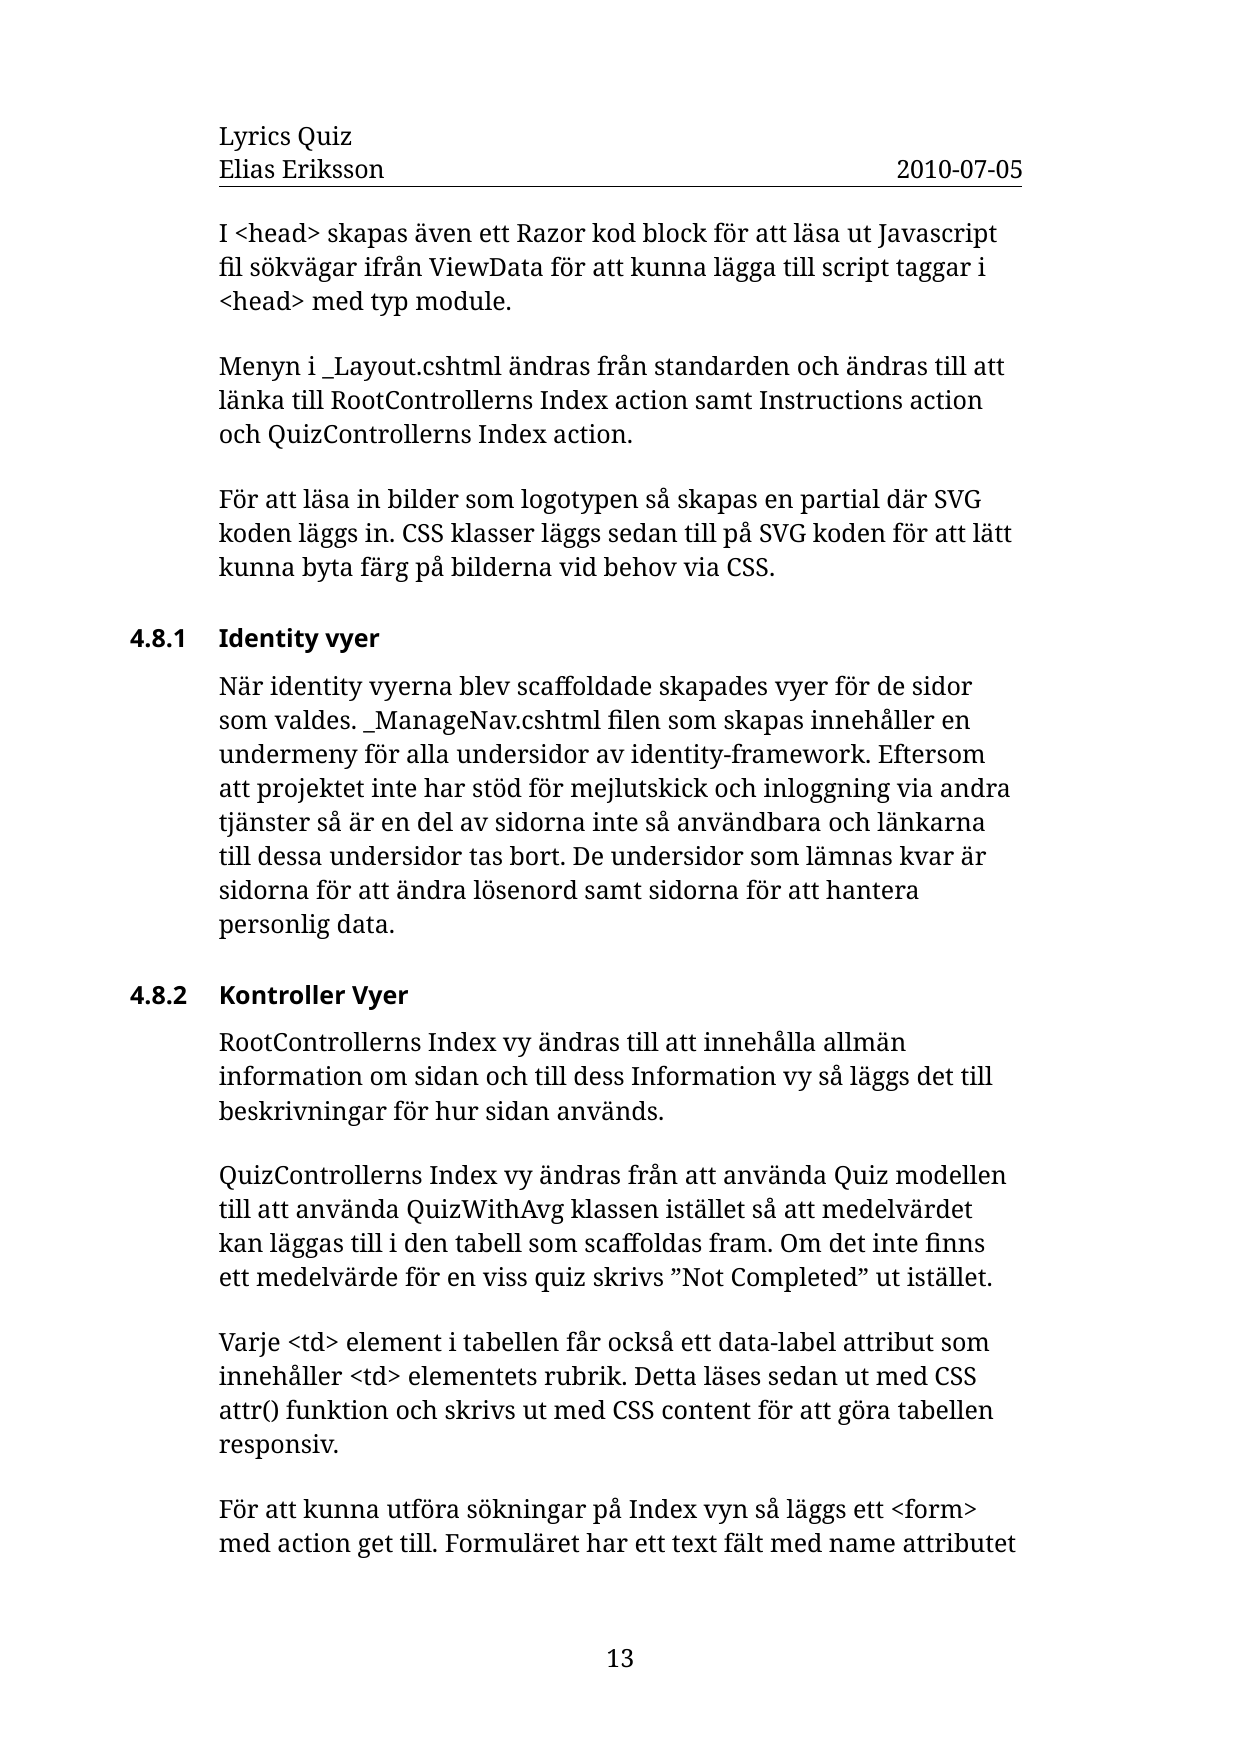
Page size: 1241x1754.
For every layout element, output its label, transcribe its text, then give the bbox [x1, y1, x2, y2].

text För att läsa in bilder som logotypen så skapas en partial där SVG koden läggs in. CSS klasser läggs sedan till på SVG koden för att lätt kunna byta färg på bilderna vid behov via CSS. [218, 482, 1022, 584]
text För att kunna utföra sökningar på Index vyn så läggs ett <form> med action get till. Formuläret har ett text fält med name attributet [218, 1492, 1022, 1560]
text När identity vyerna blev scaffoldade skapades vyer för de sidor som valdes. _ManageNav.cshtml filen som skapas innehåller en undermeny för alla undersidor av identity-framework. Eftersom att projektet inte har stöd för mejlutskick och inloggning via andra tjänster så är en del av sidorna inte så användbara och länkarna till dessa undersidor tas bort. De undersidor som lämnas kvar är sidorna för att ändra lösenord samt sidorna för att hantera personlig data. [218, 668, 1022, 941]
text I <head> skapas även ett Razor kod block för att läsa ut Javascript fil sökvägar ifrån ViewData för att kunna lägga till script taggar i <head> med typ module. [218, 216, 1022, 318]
text QuizControllerns Index vy ändras från att använda Quiz modellen till att använda QuizWithAvg klassen istället så att medelvärdet kan läggas till i den tabell som scaffoldas fram. Om det inte finns ett medelvärde för en viss quiz skrivs ”Not Completed” ut istället. [218, 1158, 1022, 1294]
text Menyn i _Layout.cshtml ändras från standarden och ändras till att länka till RootControllerns Index action samt Instructions action och QuizControllerns Index action. [218, 349, 1022, 451]
text Varje <td> element i tabellen får också ett data-label attribut som innehåller <td> elementets rubrik. Detta läses sedan ut med CSS attr() funktion och skrivs ut med CSS content för att göra tabellen responsiv. [218, 1325, 1022, 1461]
subtitle Kontroller Vyer [130, 978, 1022, 1012]
text RootControllerns Index vy ändras till att innehålla allmän information om sidan och till dess Information vy så läggs det till beskrivningar för hur sidan används. [218, 1025, 1022, 1127]
subtitle Identity vyer [130, 621, 1022, 655]
